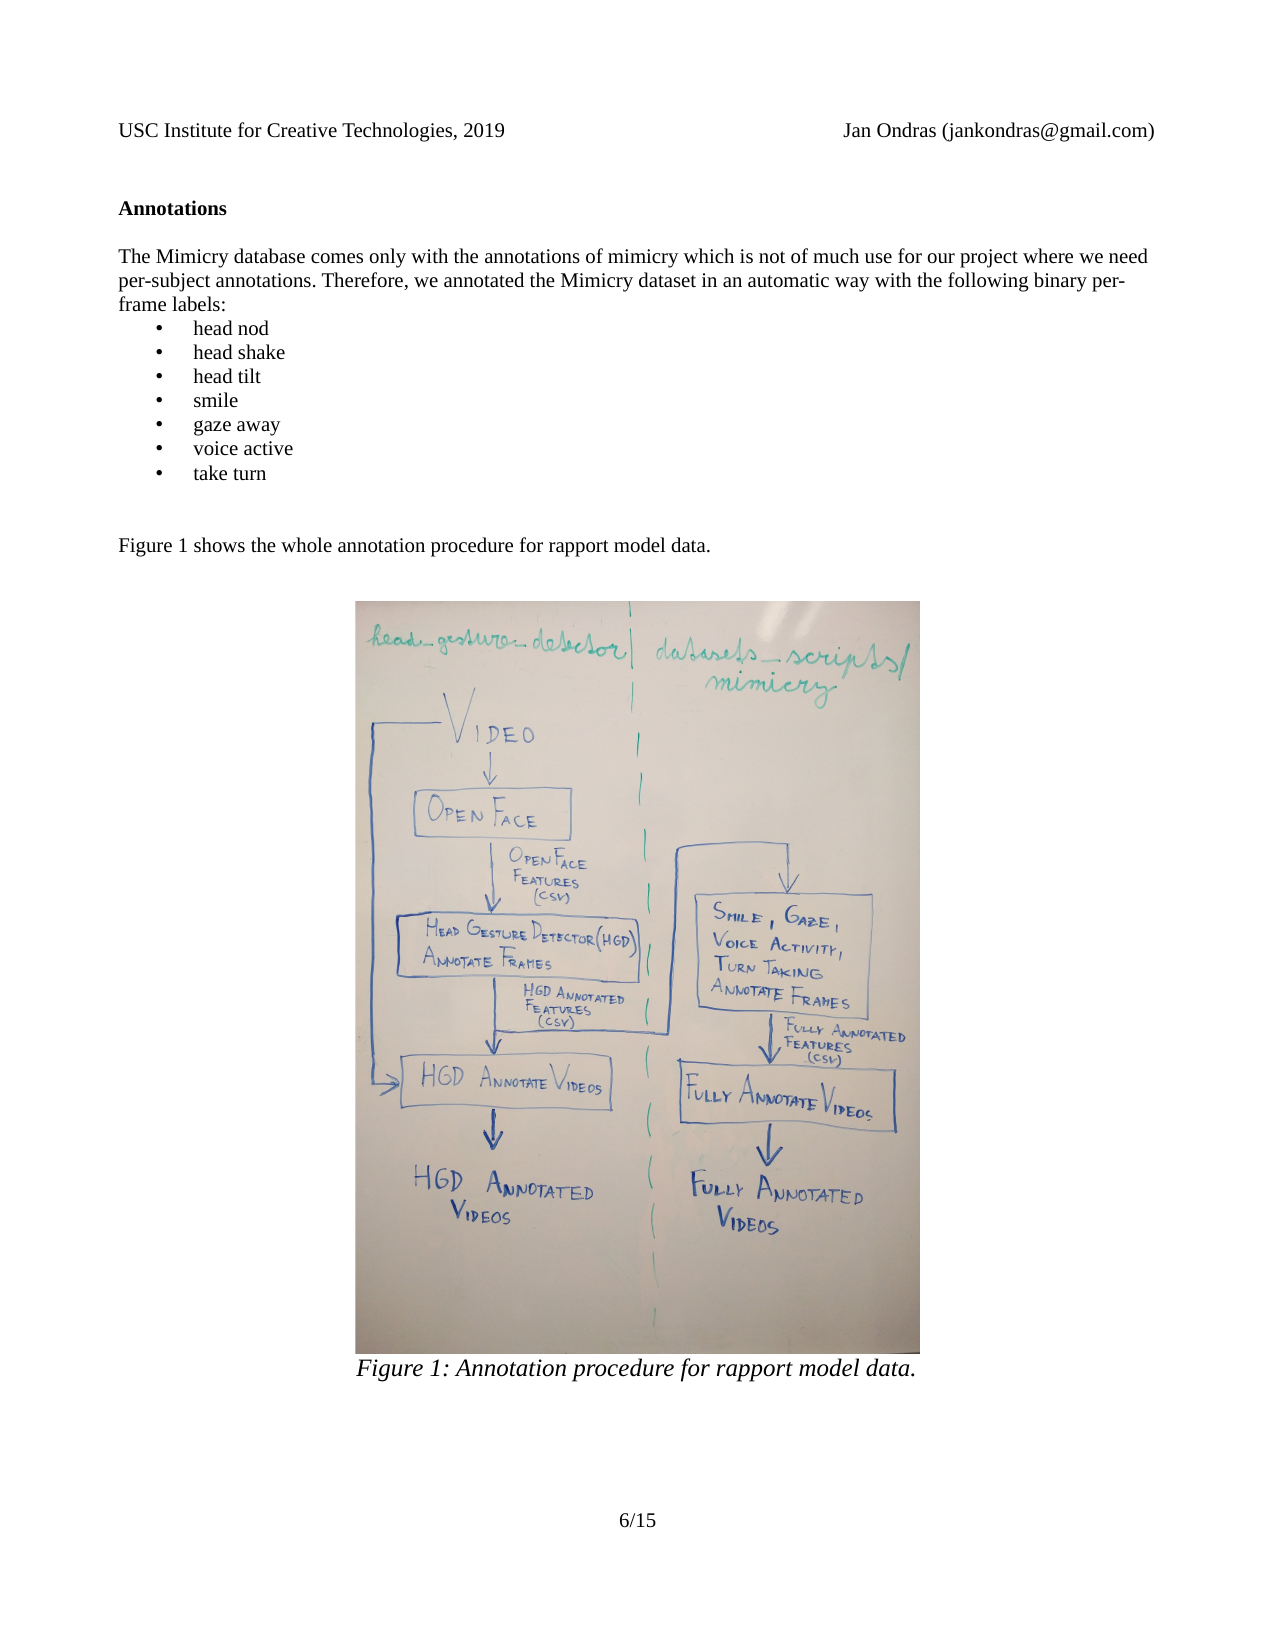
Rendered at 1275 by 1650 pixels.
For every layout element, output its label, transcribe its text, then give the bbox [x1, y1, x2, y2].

text Figure 1: Annotation procedure for rapport model data. [309, 601, 966, 1382]
list head shake [156, 340, 1157, 364]
text Annotations [118, 196, 1157, 220]
text Figure 1 shows the whole annotation procedure for rapport model data. [118, 533, 1157, 557]
list gaze away [156, 412, 1157, 436]
list head tilt [156, 364, 1157, 388]
list smile [156, 388, 1157, 412]
list voice active [156, 436, 1157, 460]
list take turn [156, 460, 1157, 484]
text The Mimicry database comes only with the annotations of mimicry which is not of much use for our project where we need per-subject annotations. Therefore, we annotated the Mimicry dataset in an automatic way with the following binary per-frame labels: [118, 244, 1157, 316]
picture [355, 601, 920, 1354]
list head nod [156, 316, 1157, 340]
